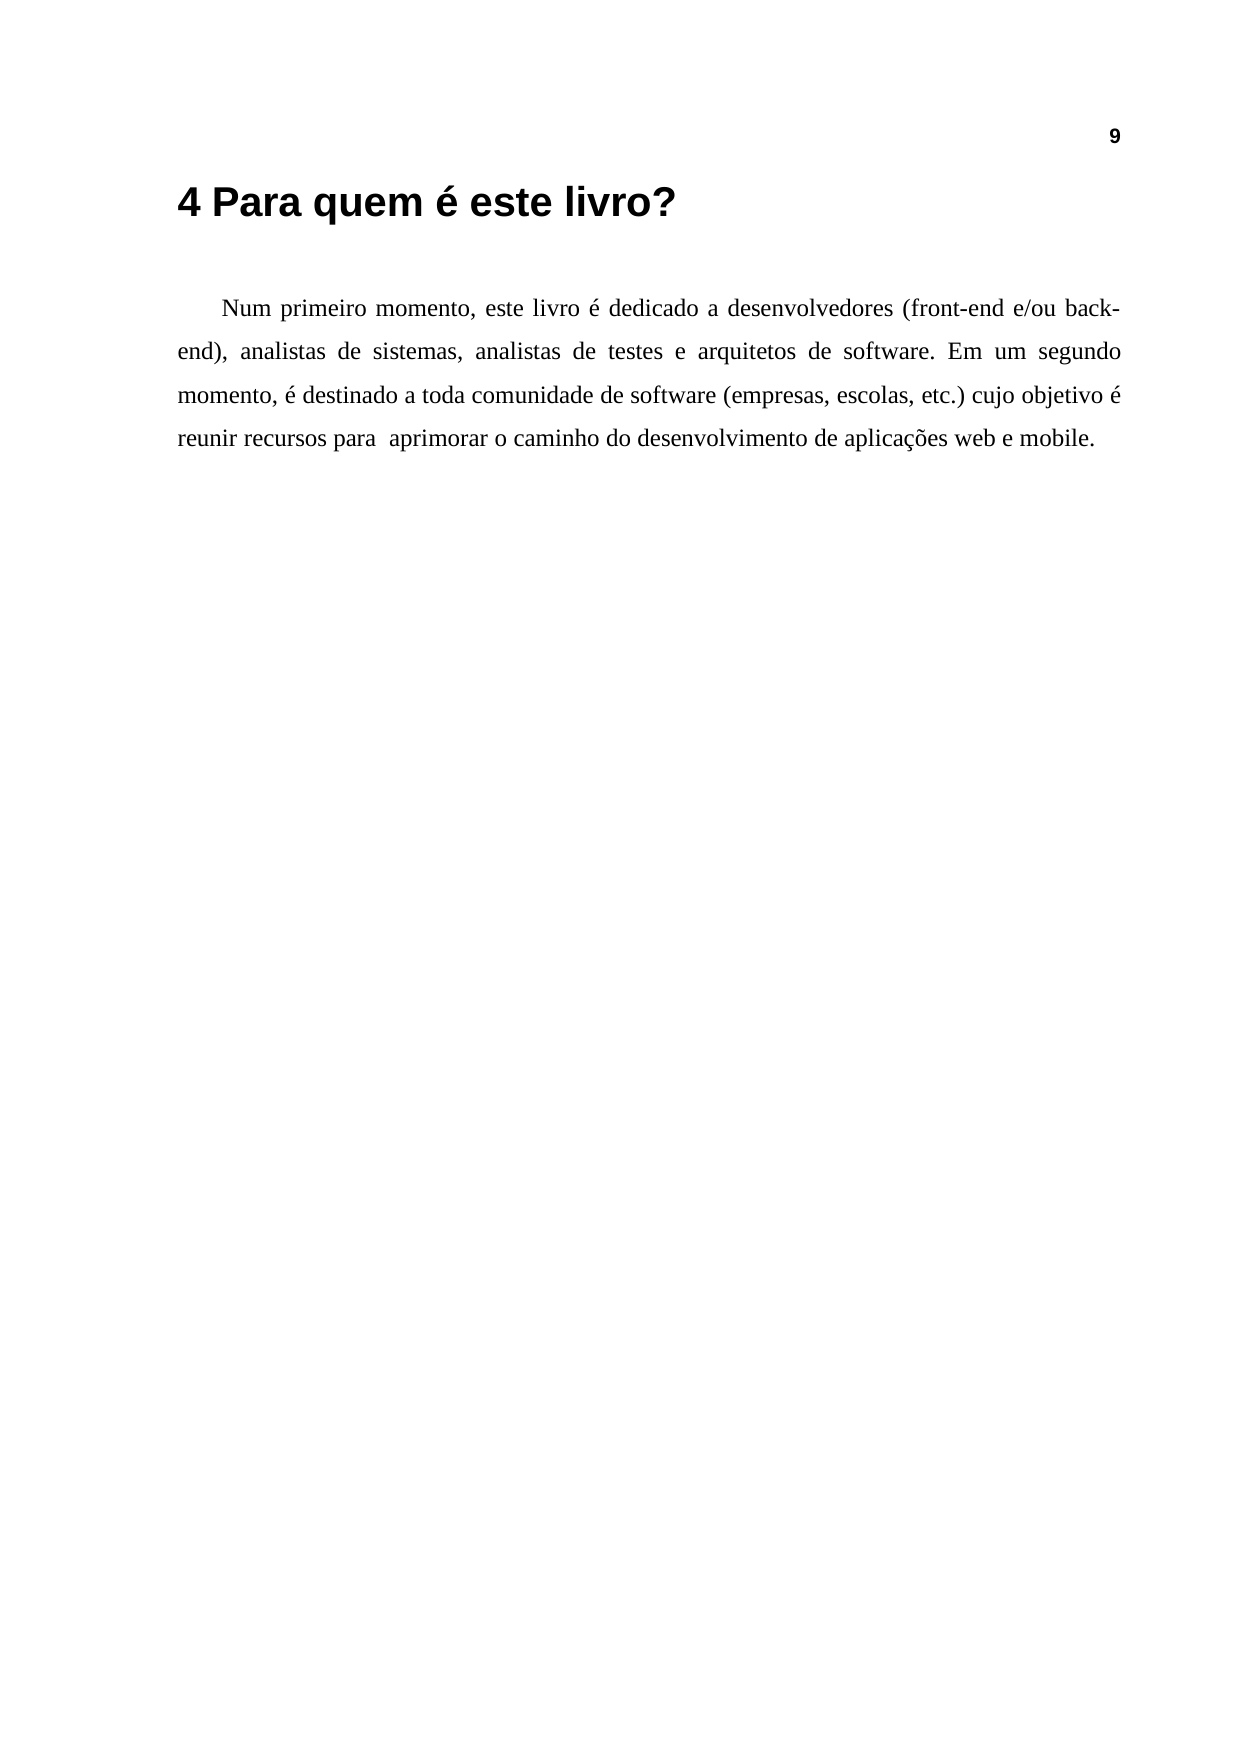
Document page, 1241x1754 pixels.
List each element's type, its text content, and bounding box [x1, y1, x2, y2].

subtitle Para quem é este livro? [177, 177, 1122, 225]
text Num primeiro momento, este livro é dedicado a desenvolvedores (front-end e/ou back-end), analistas de sistemas, analistas de testes e arquitetos de software. Em um segundo momento, é destinado a toda comunidade de software (empresas, escolas, etc.) cujo objetivo é reunir recursos para aprimorar o caminho do desenvolvimento de aplicações web e mobile. [177, 293, 1122, 452]
